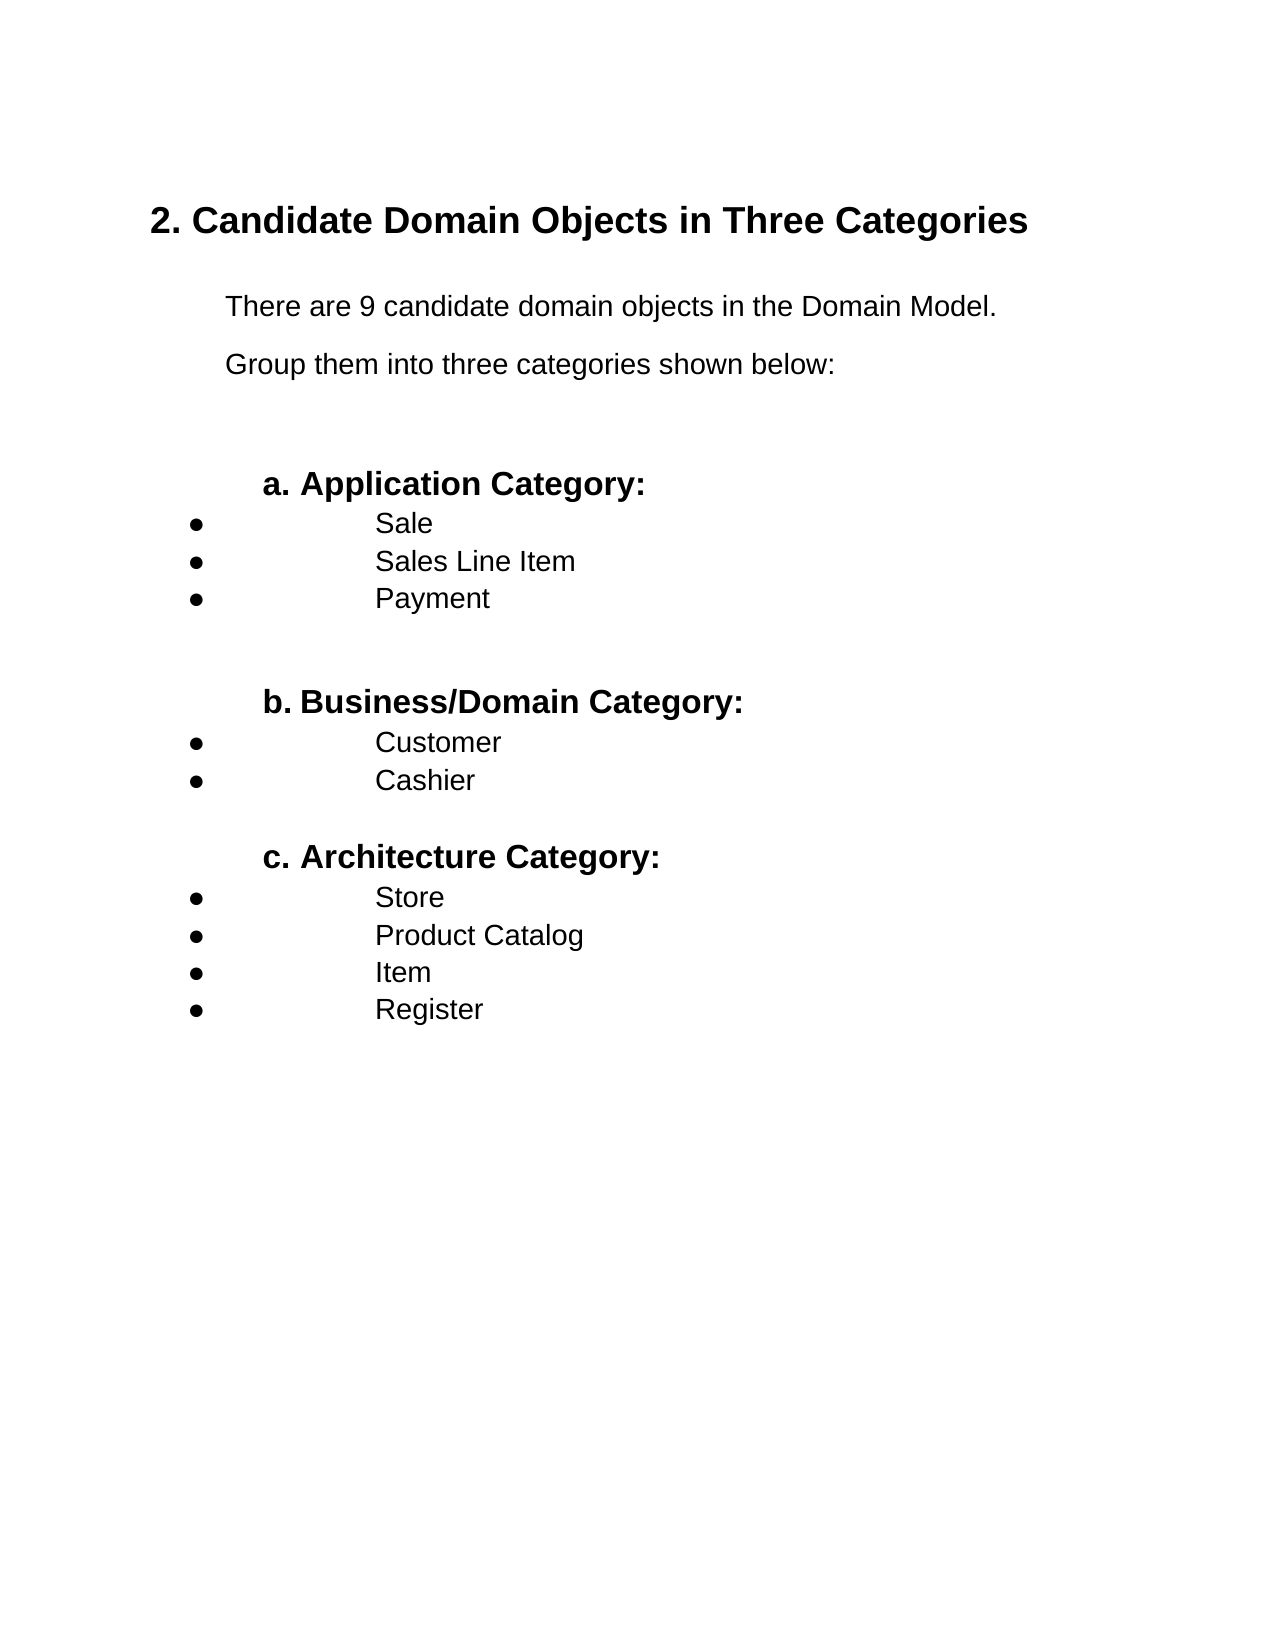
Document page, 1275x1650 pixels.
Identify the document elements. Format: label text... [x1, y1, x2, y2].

list Architecture Category: [262, 838, 1125, 876]
list Product Catalog [187, 918, 1125, 951]
list Sale [187, 507, 1125, 540]
list Customer [187, 726, 1125, 759]
list Payment [187, 582, 1125, 615]
list Cashier [187, 763, 1125, 796]
list Business/Domain Category: [262, 683, 1125, 721]
subtitle 2. Candidate Domain Objects in Three Categories [150, 200, 1125, 242]
list Item [187, 956, 1125, 988]
list Store [187, 881, 1125, 914]
list Register [187, 993, 1125, 1026]
list Sales Line Item [187, 545, 1125, 577]
text Group them into three categories shown below: [150, 348, 1125, 381]
list Application Category: [262, 465, 1125, 502]
text There are 9 candidate domain objects in the Domain Model. [150, 290, 1125, 323]
